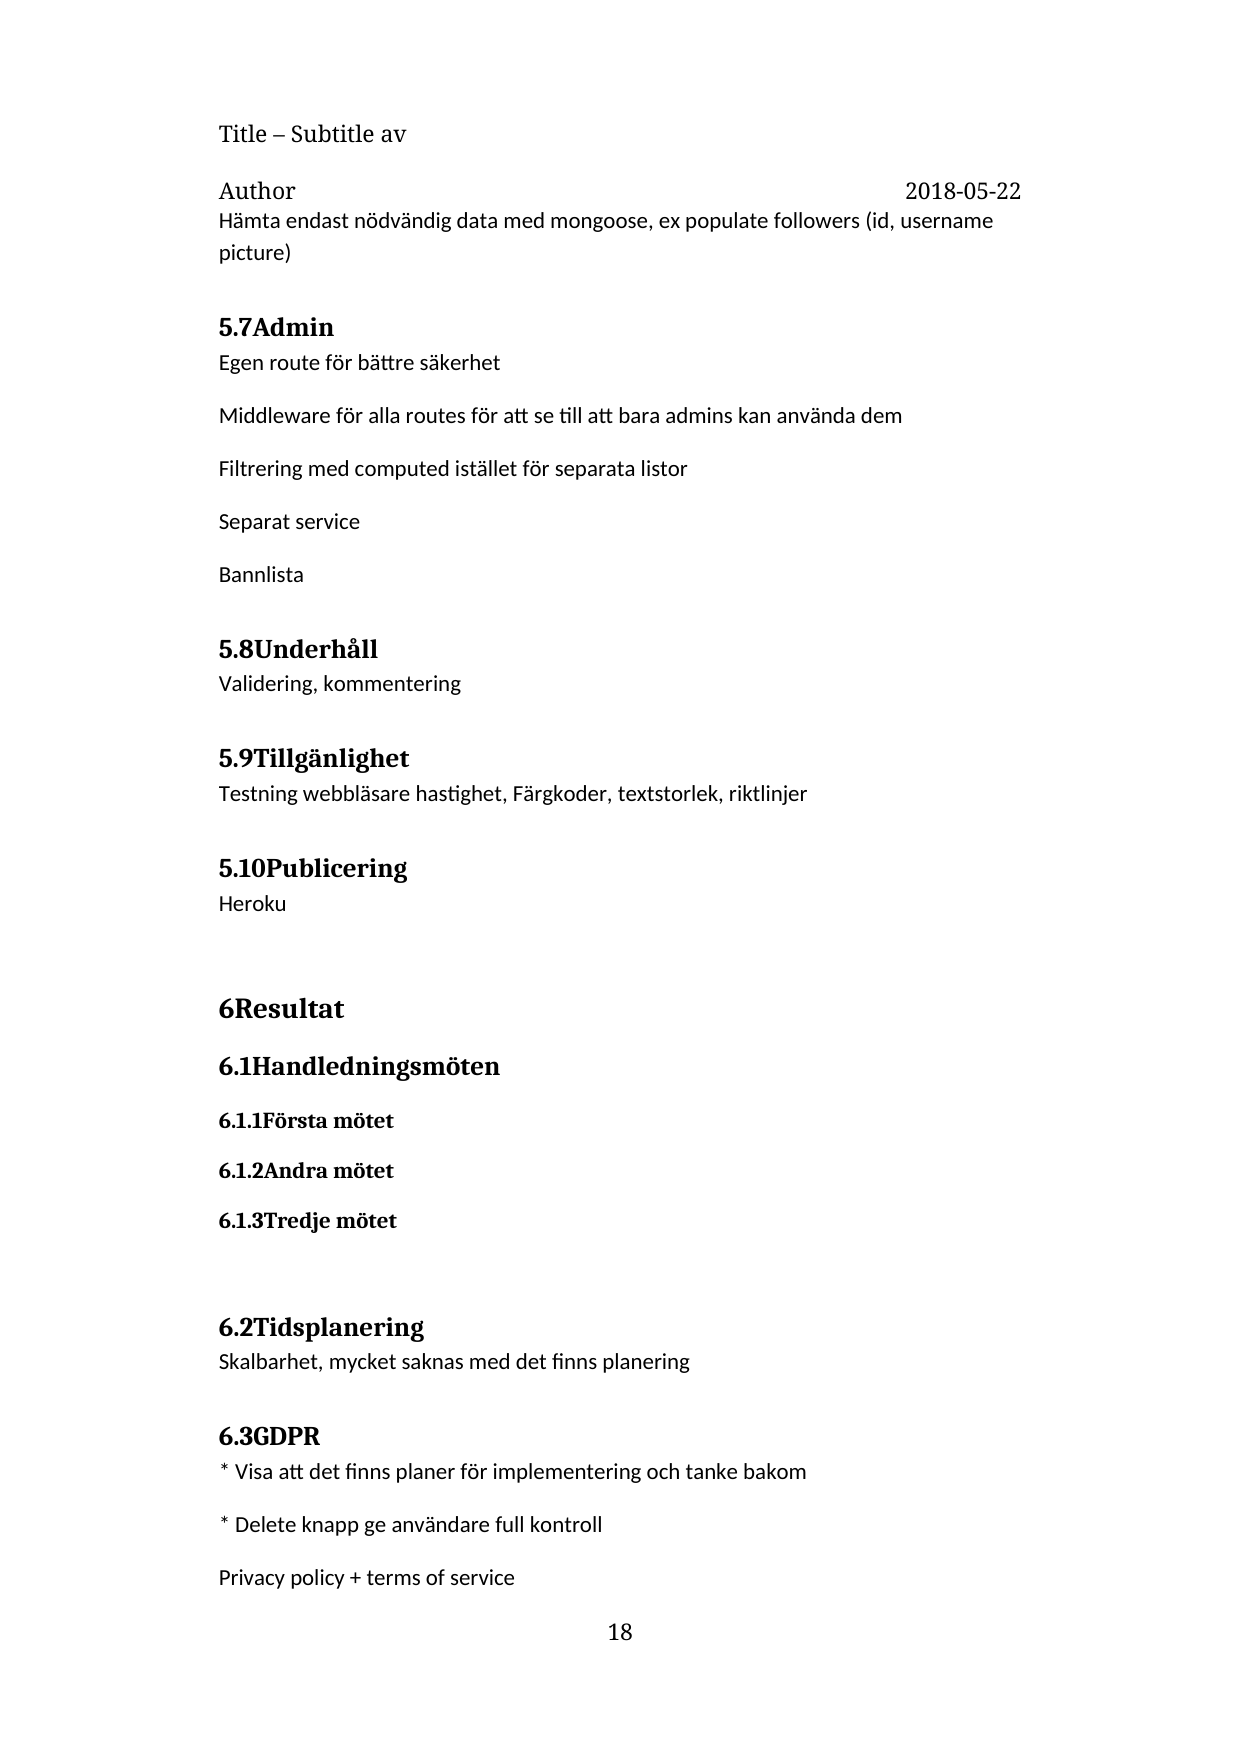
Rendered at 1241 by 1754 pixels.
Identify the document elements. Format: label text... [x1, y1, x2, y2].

subtitle Publicering [218, 853, 1022, 884]
subtitle Tredje mötet [218, 1208, 1022, 1235]
text Egen route för bättre säkerhet [218, 348, 1022, 376]
subtitle Tidsplanering [218, 1312, 1022, 1343]
subtitle Resultat [218, 992, 1022, 1025]
text Heroku [218, 889, 1022, 917]
text Bannlista [218, 560, 1022, 588]
text Privacy policy + terms of service [218, 1563, 1022, 1591]
text Testning webbläsare hastighet, Färgkoder, textstorlek, riktlinjer [218, 779, 1022, 807]
subtitle GDPR [218, 1421, 1022, 1452]
subtitle Admin [218, 312, 1022, 343]
text Hämta endast nödvändig data med mongoose, ex populate followers (id, username picture) [218, 206, 1022, 266]
text Skalbarhet, mycket saknas med det finns planering [218, 1347, 1022, 1375]
text * Visa att det finns planer för implementering och tanke bakom [218, 1457, 1022, 1485]
text Filtrering med computed istället för separata listor [218, 454, 1022, 482]
subtitle Underhåll [218, 634, 1022, 665]
subtitle Tillgänlighet [218, 743, 1022, 774]
subtitle Andra mötet [218, 1158, 1022, 1184]
text Separat service [218, 507, 1022, 535]
text Middleware för alla routes för att se till att bara admins kan använda dem [218, 401, 1022, 429]
subtitle Handledningsmöten [218, 1051, 1022, 1082]
text * Delete knapp ge användare full kontroll [218, 1510, 1022, 1538]
text Validering, kommentering [218, 669, 1022, 698]
subtitle Första mötet [218, 1108, 1022, 1134]
